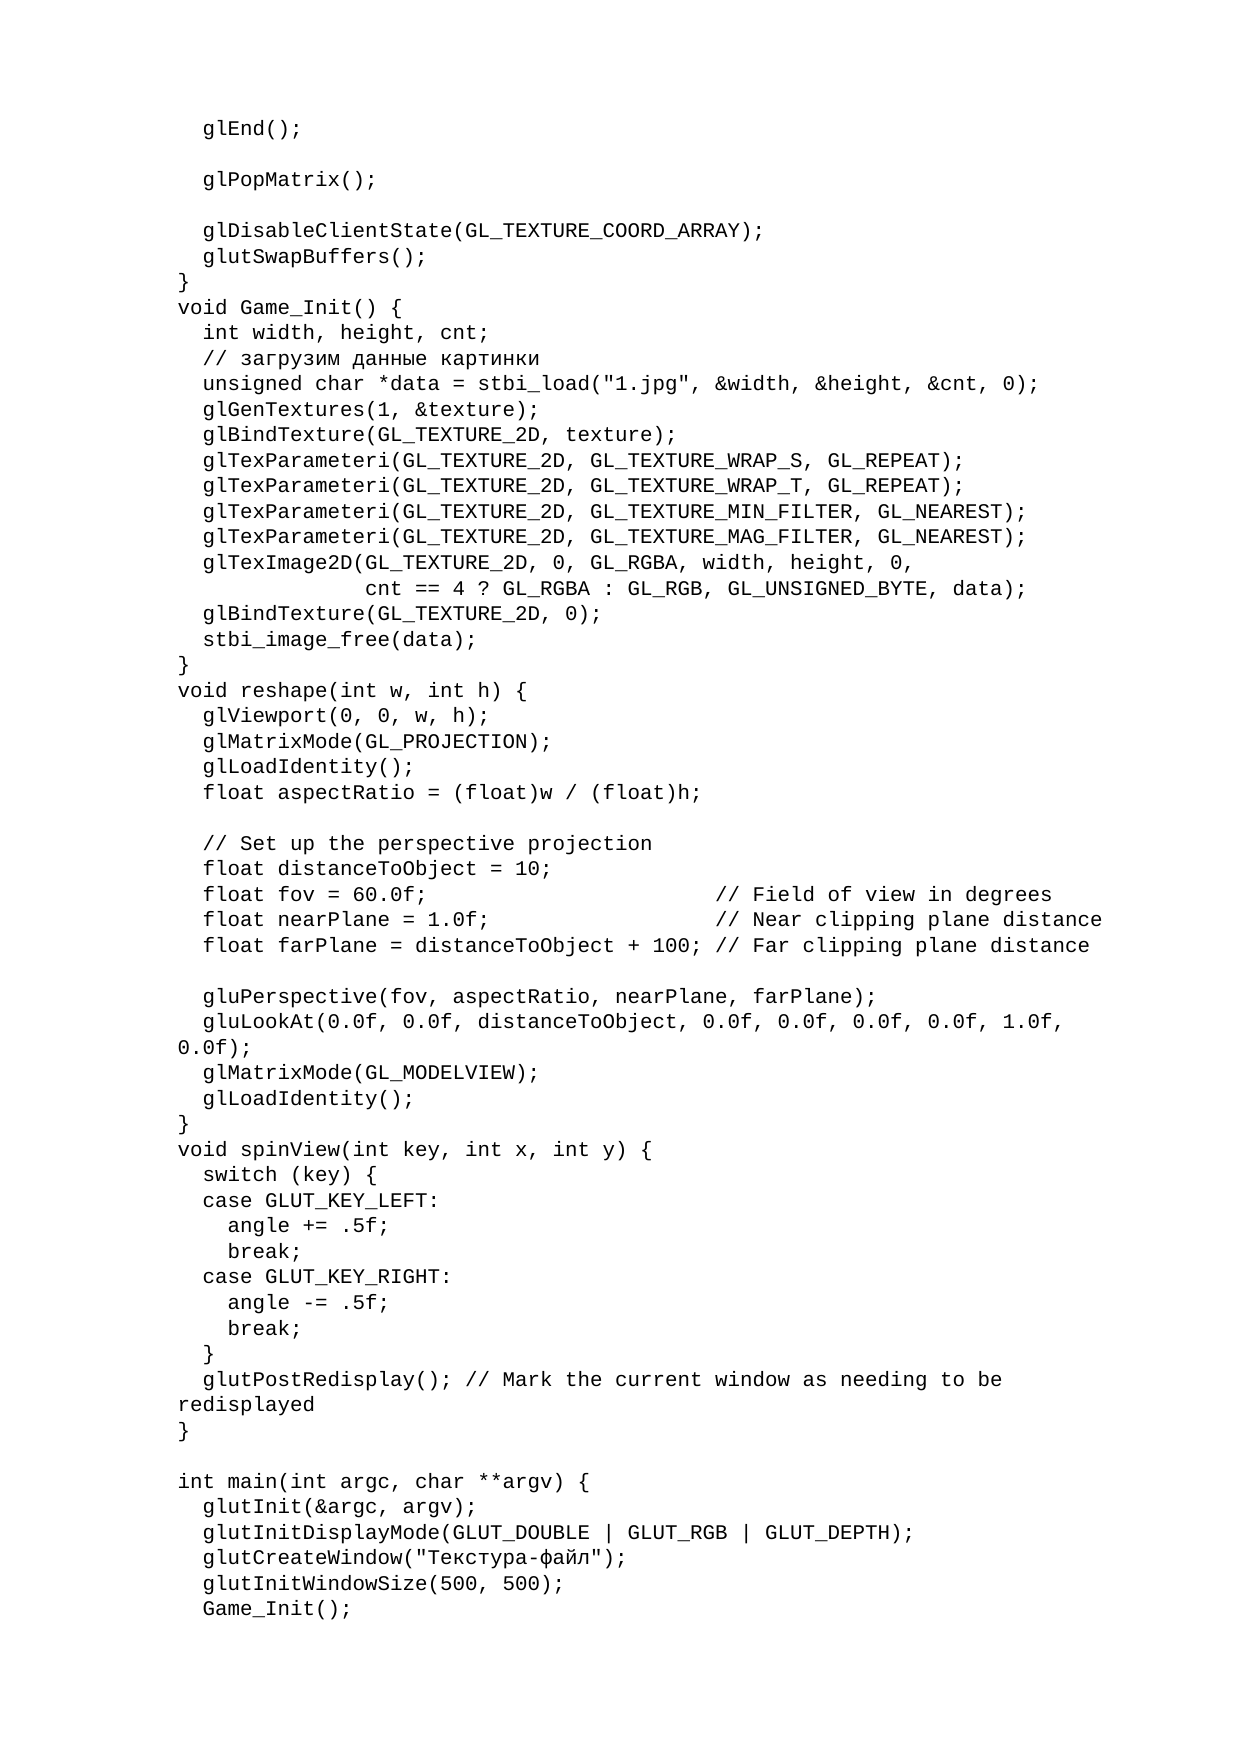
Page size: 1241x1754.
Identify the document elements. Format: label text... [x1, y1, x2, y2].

text break; [177, 1318, 1152, 1341]
text glTexParameteri(GL_TEXTURE_2D, GL_TEXTURE_MAG_FILTER, GL_NEAREST); [177, 526, 1152, 550]
text } [177, 271, 1152, 295]
text float farPlane = distanceToObject + 100; // Far clipping plane distance [177, 935, 1152, 958]
text glMatrixMode(GL_PROJECTION); [177, 731, 1152, 754]
text angle -= .5f; [177, 1292, 1152, 1316]
text case GLUT_KEY_RIGHT: [177, 1267, 1152, 1290]
text } [177, 1113, 1152, 1137]
text glutCreateWindow("Текстура-файл"); [177, 1547, 1152, 1571]
text stbi_image_free(data); [177, 628, 1152, 652]
text glutPostRedisplay(); // Mark the current window as needing to be redisplayed [177, 1369, 1152, 1418]
text void reshape(int w, int h) { [177, 679, 1152, 703]
text // Set up the perspective projection [177, 833, 1152, 856]
text glBindTexture(GL_TEXTURE_2D, texture); [177, 424, 1152, 448]
text break; [177, 1241, 1152, 1265]
text glutInit(&argc, argv); [177, 1496, 1152, 1520]
text unsigned char *data = stbi_load("1.jpg", &width, &height, &cnt, 0); [177, 373, 1152, 397]
text glLoadIdentity(); [177, 756, 1152, 780]
text } [177, 1420, 1152, 1443]
text glutInitDisplayMode(GLUT_DOUBLE | GLUT_RGB | GLUT_DEPTH); [177, 1522, 1152, 1545]
text glBindTexture(GL_TEXTURE_2D, 0); [177, 603, 1152, 627]
text float nearPlane = 1.0f; // Near clipping plane distance [177, 909, 1152, 933]
text glDisableClientState(GL_TEXTURE_COORD_ARRAY); [177, 220, 1152, 244]
text glTexParameteri(GL_TEXTURE_2D, GL_TEXTURE_MIN_FILTER, GL_NEAREST); [177, 501, 1152, 524]
text glPopMatrix(); [177, 169, 1152, 193]
text glEnd(); [177, 118, 1152, 142]
text // загрузим данные картинки [177, 348, 1152, 371]
text case GLUT_KEY_LEFT: [177, 1190, 1152, 1214]
text gluLookAt(0.0f, 0.0f, distanceToObject, 0.0f, 0.0f, 0.0f, 0.0f, 1.0f, 0.0f); [177, 1011, 1152, 1061]
text float distanceToObject = 10; [177, 858, 1152, 882]
text glGenTextures(1, &texture); [177, 399, 1152, 422]
text cnt == 4 ? GL_RGBA : GL_RGB, GL_UNSIGNED_BYTE, data); [177, 577, 1152, 601]
text float fov = 60.0f; // Field of view in degrees [177, 884, 1152, 907]
text glutInitWindowSize(500, 500); [177, 1573, 1152, 1596]
text glViewport(0, 0, w, h); [177, 705, 1152, 729]
text Game_Init(); [177, 1598, 1152, 1622]
text switch (key) { [177, 1164, 1152, 1188]
text void spinView(int key, int x, int y) { [177, 1139, 1152, 1163]
text angle += .5f; [177, 1216, 1152, 1239]
text int width, height, cnt; [177, 322, 1152, 346]
text } [177, 1343, 1152, 1367]
text glMatrixMode(GL_MODELVIEW); [177, 1062, 1152, 1086]
text glTexImage2D(GL_TEXTURE_2D, 0, GL_RGBA, width, height, 0, [177, 552, 1152, 576]
text int main(int argc, char **argv) { [177, 1471, 1152, 1494]
text glutSwapBuffers(); [177, 246, 1152, 269]
text glTexParameteri(GL_TEXTURE_2D, GL_TEXTURE_WRAP_S, GL_REPEAT); [177, 450, 1152, 473]
text glTexParameteri(GL_TEXTURE_2D, GL_TEXTURE_WRAP_T, GL_REPEAT); [177, 475, 1152, 499]
text } [177, 654, 1152, 678]
text float aspectRatio = (float)w / (float)h; [177, 782, 1152, 805]
text gluPerspective(fov, aspectRatio, nearPlane, farPlane); [177, 986, 1152, 1009]
text void Game_Init() { [177, 297, 1152, 320]
text glLoadIdentity(); [177, 1088, 1152, 1112]
